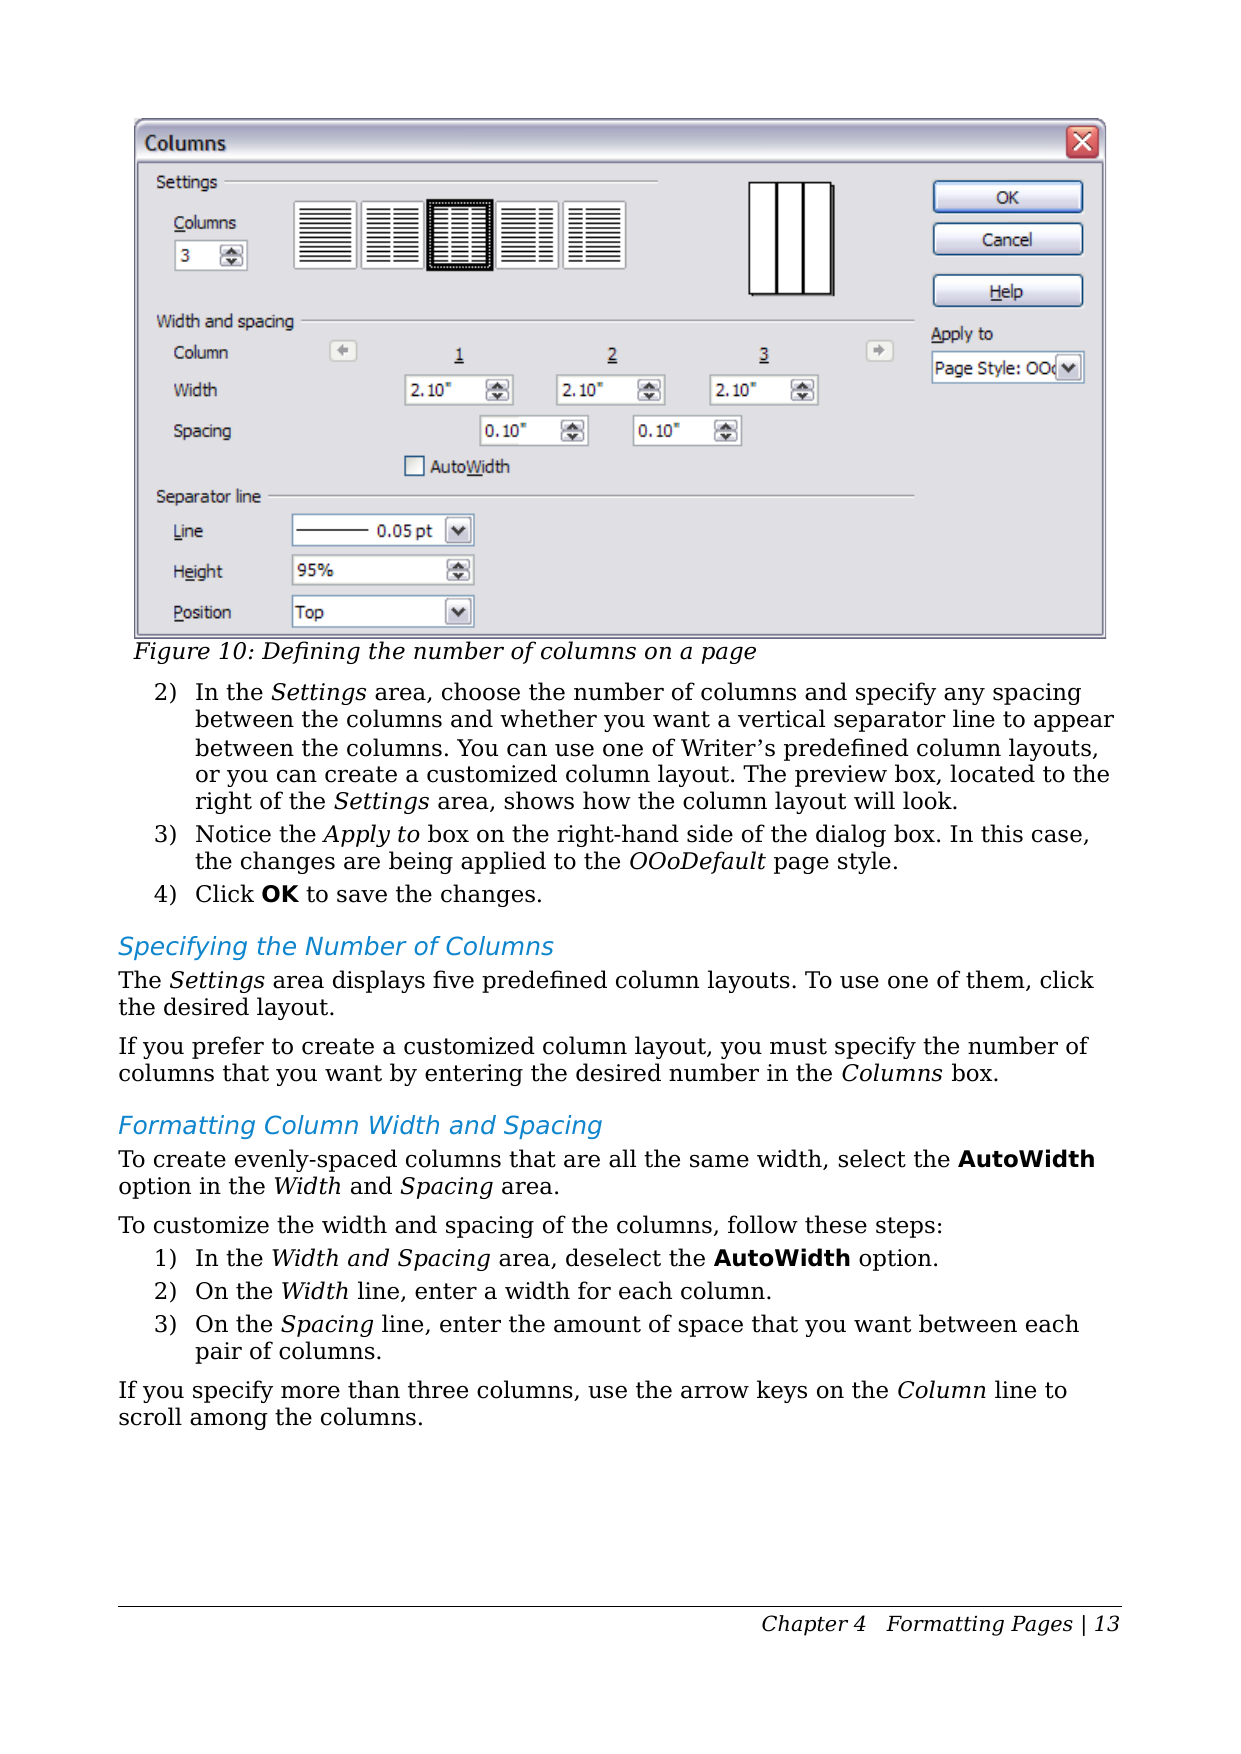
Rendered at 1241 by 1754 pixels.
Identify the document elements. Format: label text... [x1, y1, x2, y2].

list To customize the width and spacing of the columns, follow these steps: [118, 1212, 1122, 1239]
text To create evenly-spaced columns that are all the same width, select the AutoWidth option in the Width and Spacing area. [118, 1146, 1122, 1200]
list Notice the Apply to box on the right-hand side of the dialog box. In this case, the changes are being applied to the OOoDefault page style. [177, 821, 1122, 874]
list On the Width line, enter a width for each column. [177, 1278, 1122, 1305]
picture [134, 118, 1107, 639]
list In the Settings area, choose the number of columns and specify any spacing between the columns and whether you want a vertical separator line to appear between the columns. You can use one of Writer’s predefined column layouts, or you can create a customized column layout. The preview box, located to the right of the Settings area, shows how the column layout will look. [177, 679, 1122, 815]
list On the Spacing line, enter the amount of space that you want between each pair of columns. [177, 1311, 1122, 1364]
list Click OK to save the changes. [177, 881, 1122, 907]
text If you prefer to create a customized column layout, you must specify the number of columns that you want by entering the desired number in the Columns box. [118, 1033, 1122, 1087]
text If you specify more than three columns, use the arrow keys on the Column line to scroll among the columns. [118, 1377, 1122, 1430]
list In the Width and Spacing area, deselect the AutoWidth option. [177, 1245, 1122, 1272]
text The Settings area displays five predefined column layouts. To use one of them, click the desired layout. [118, 967, 1122, 1021]
subtitle Formatting Column Width and Spacing [118, 1111, 1122, 1140]
text Figure 10: Defining the number of columns on a page [133, 118, 1107, 665]
subtitle Specifying the Number of Columns [118, 932, 1122, 961]
